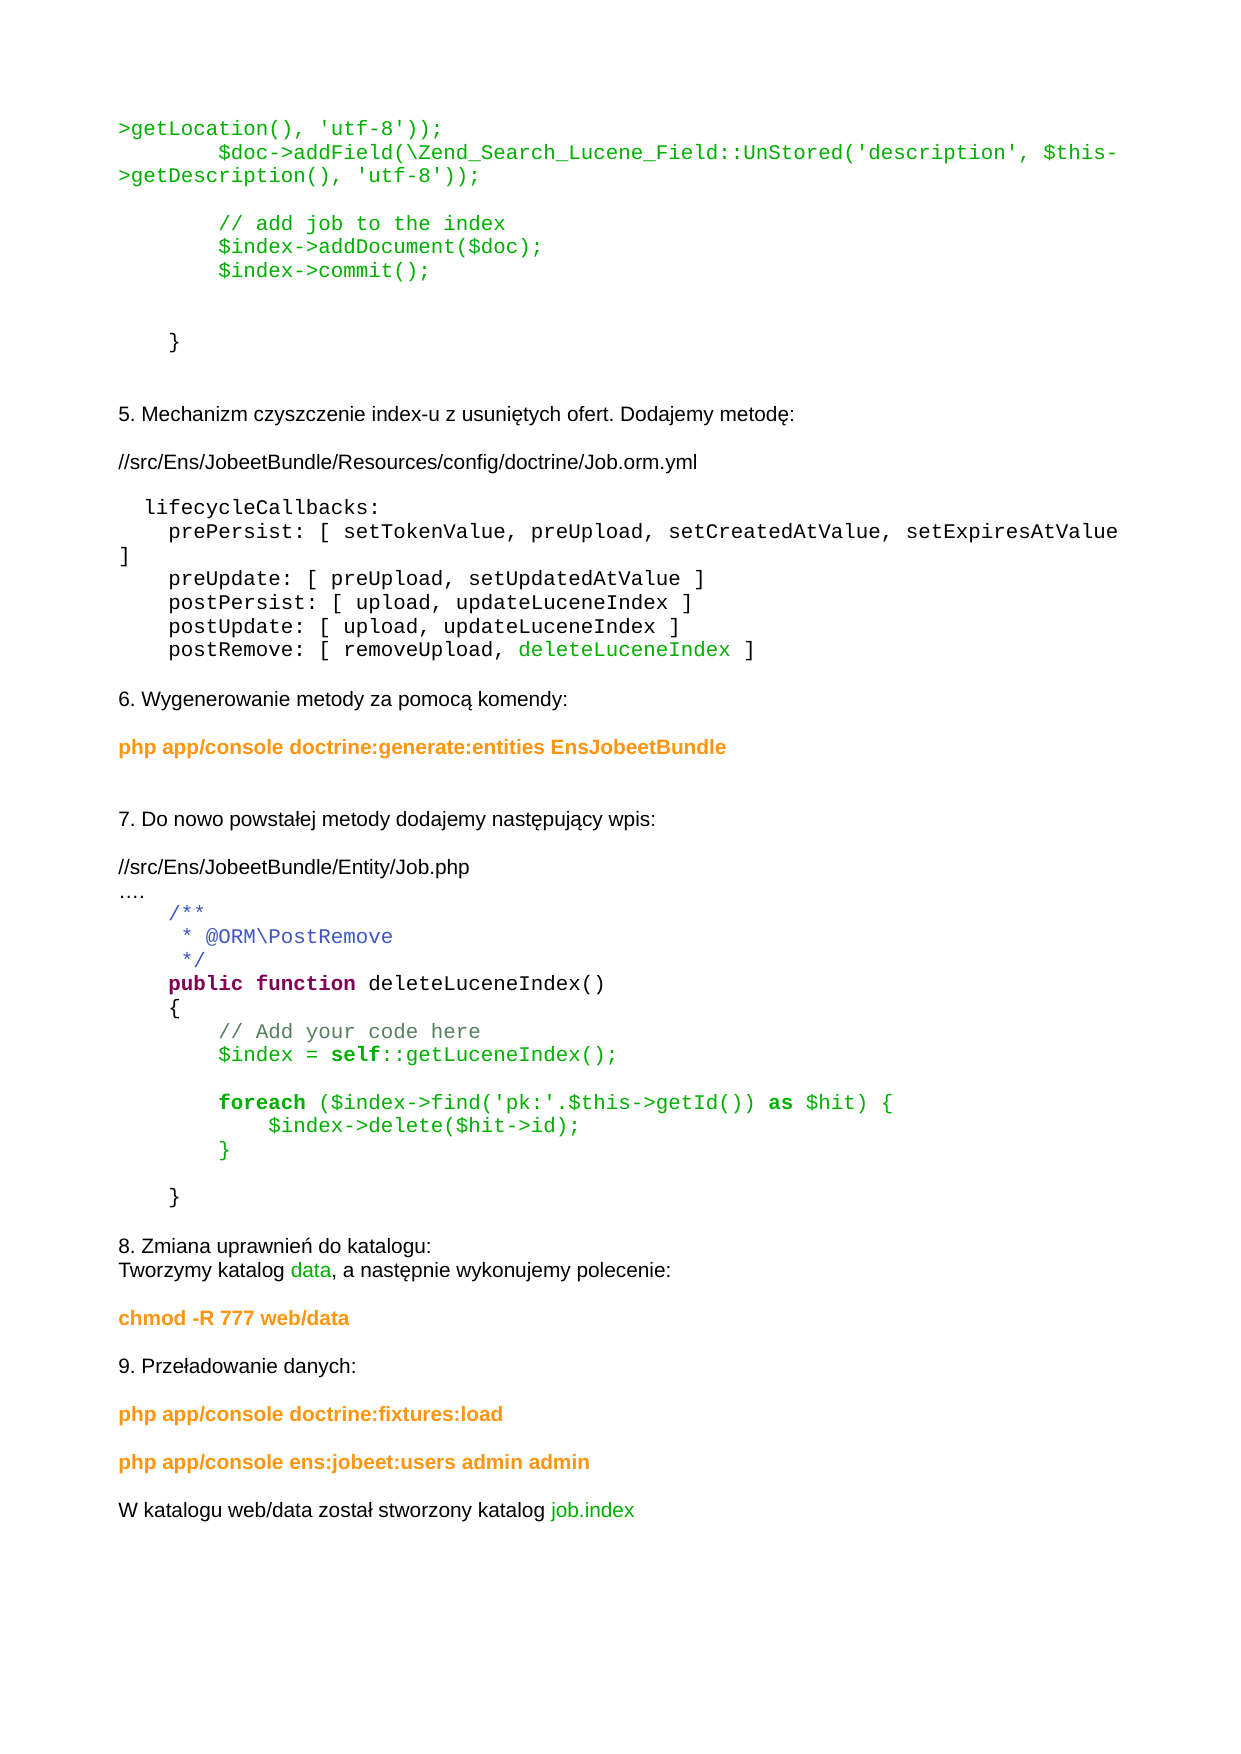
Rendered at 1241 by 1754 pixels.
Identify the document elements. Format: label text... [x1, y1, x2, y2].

text W katalogu web/data został stworzony katalog job.index [118, 1497, 1122, 1521]
text >getLocation(), 'utf-8')); [118, 118, 1122, 142]
text $doc->addField(\Zend_Search_Lucene_Field::UnStored('description', $this->getDescription(), 'utf-8')); [118, 142, 1122, 189]
text …. [118, 878, 1122, 902]
text $index = self::getLuceneIndex(); [118, 1044, 1122, 1068]
text } [118, 331, 1122, 354]
text preUpdate: [ preUpload, setUpdatedAtValue ] [118, 568, 1122, 592]
text postUpdate: [ upload, updateLuceneIndex ] [118, 616, 1122, 639]
text 5. Mechanizm czyszczenie index-u z usuniętych ofert. Dodajemy metodę: [118, 402, 1122, 426]
text public function deleteLuceneIndex() [118, 973, 1122, 997]
text 7. Do nowo powstałej metody dodajemy następujący wpis: [118, 807, 1122, 831]
text 6. Wygenerowanie metody za pomocą komendy: [118, 687, 1122, 711]
text 9. Przeładowanie danych: [118, 1354, 1122, 1378]
text postRemove: [ removeUpload, deleteLuceneIndex ] [118, 639, 1122, 663]
text $index->addDocument($doc); [118, 236, 1122, 260]
text */ [118, 950, 1122, 973]
text //src/Ens/JobeetBundle/Entity/Job.php [118, 854, 1122, 878]
text 8. Zmiana uprawnień do katalogu: [118, 1234, 1122, 1258]
text * @ORM\PostRemove [118, 926, 1122, 950]
text foreach ($index->find('pk:'.$this->getId()) as $hit) { [118, 1092, 1122, 1115]
text } [118, 1139, 1122, 1163]
text Tworzymy katalog data, a następnie wykonujemy polecenie: [118, 1258, 1122, 1282]
text //src/Ens/JobeetBundle/Resources/config/doctrine/Job.orm.yml [118, 450, 1122, 474]
text $index->delete($hit->id); [118, 1115, 1122, 1139]
text postPersist: [ upload, updateLuceneIndex ] [118, 592, 1122, 616]
text lifecycleCallbacks: [118, 497, 1122, 521]
text // add job to the index [118, 213, 1122, 236]
text { [118, 997, 1122, 1021]
text chmod -R 777 web/data [118, 1306, 1122, 1330]
text } [118, 1186, 1122, 1210]
text php app/console doctrine:fixtures:load [118, 1402, 1122, 1426]
text prePersist: [ setTokenValue, preUpload, setCreatedAtValue, setExpiresAtValue ] [118, 521, 1122, 568]
text php app/console doctrine:generate:entities EnsJobeetBundle [118, 735, 1122, 759]
text // Add your code here [118, 1021, 1122, 1044]
text /** [118, 902, 1122, 926]
text $index->commit(); [118, 260, 1122, 284]
text php app/console ens:jobeet:users admin admin [118, 1449, 1122, 1473]
